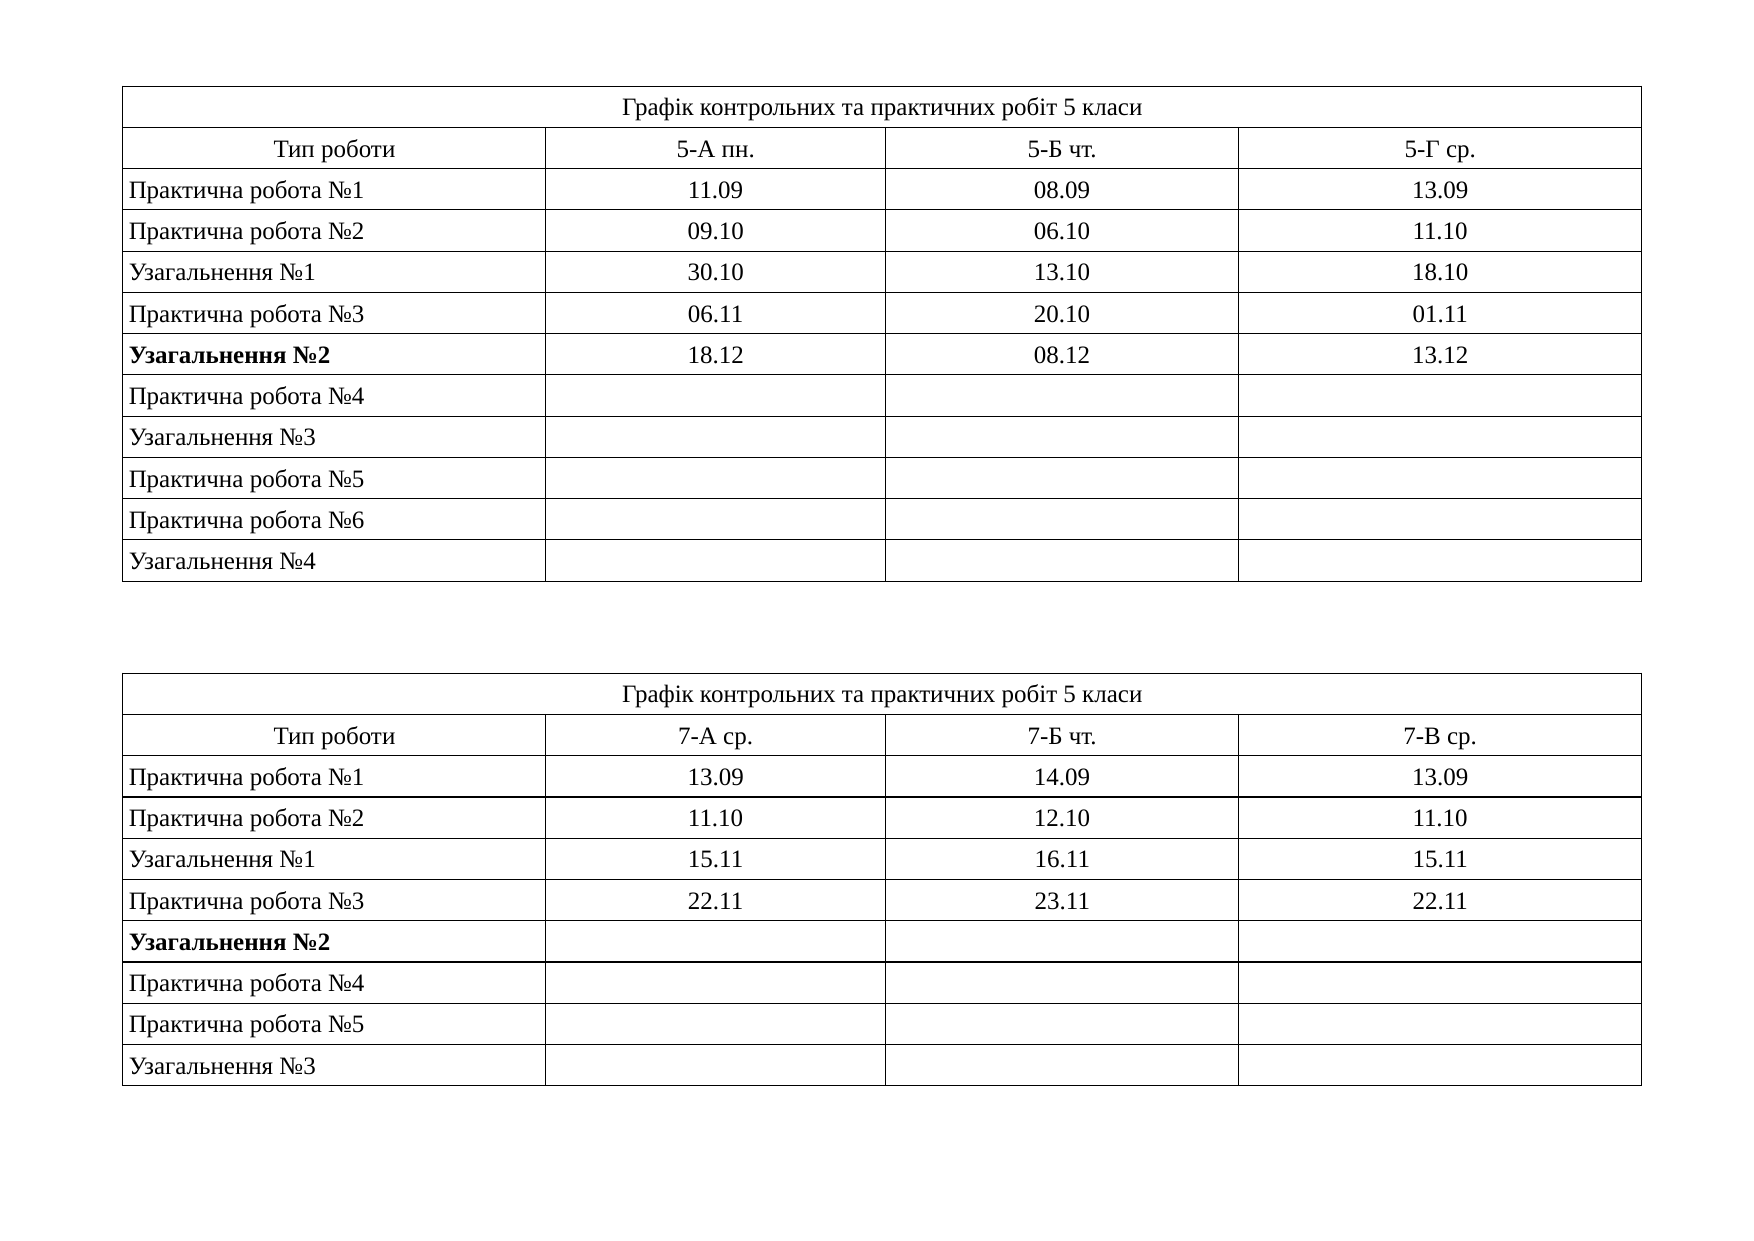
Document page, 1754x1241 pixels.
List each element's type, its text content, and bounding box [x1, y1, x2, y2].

table_cell Узагальнення №4 [123, 540, 545, 581]
table_cell [1239, 540, 1641, 581]
table_cell [1239, 417, 1641, 457]
table_cell 7-Б чт. [886, 715, 1238, 755]
table_cell 13.12 [1239, 334, 1641, 374]
table_cell 16.11 [886, 839, 1238, 879]
table_cell 11.10 [1239, 798, 1641, 838]
table_cell [1239, 458, 1641, 498]
table_cell Тип роботи [123, 715, 545, 755]
table_cell 11.10 [546, 798, 885, 838]
table_cell 18.12 [546, 334, 885, 374]
table_cell [546, 963, 885, 1003]
table_cell 15.11 [1239, 839, 1641, 879]
table_cell 7-А ср. [546, 715, 885, 755]
table_cell Практична робота №3 [123, 880, 545, 920]
table_cell [1239, 499, 1641, 539]
table_cell Практична робота №5 [123, 458, 545, 498]
table_cell [886, 417, 1238, 457]
table_cell [546, 540, 885, 581]
table_cell [546, 375, 885, 416]
table_cell [886, 921, 1238, 961]
table_cell Узагальнення №3 [123, 417, 545, 457]
table_cell Узагальнення №1 [123, 252, 545, 292]
table_cell 09.10 [546, 210, 885, 251]
table_cell [1239, 375, 1641, 416]
table_cell Практична робота №6 [123, 499, 545, 539]
table_cell 5-Г ср. [1239, 128, 1641, 168]
table_cell [1239, 1045, 1641, 1085]
table_header Графік контрольних та практичних робіт 5 класи [123, 87, 1641, 127]
table_cell 13.09 [546, 756, 885, 796]
table_cell [1239, 963, 1641, 1003]
table_header Графік контрольних та практичних робіт 5 класи [123, 674, 1641, 714]
table_cell 13.09 [1239, 169, 1641, 209]
table_cell 15.11 [546, 839, 885, 879]
table_cell Практична робота №2 [123, 210, 545, 251]
table_cell 01.11 [1239, 293, 1641, 333]
table_cell Тип роботи [123, 128, 545, 168]
table_cell [886, 458, 1238, 498]
table_cell Практична робота №2 [123, 798, 545, 838]
table_cell 13.10 [886, 252, 1238, 292]
table_cell 7-В ср. [1239, 715, 1641, 755]
table_cell 14.09 [886, 756, 1238, 796]
table_cell [546, 1045, 885, 1085]
table_cell Узагальнення №1 [123, 839, 545, 879]
table_cell Практична робота №1 [123, 756, 545, 796]
table_cell [886, 375, 1238, 416]
table_cell Практична робота №4 [123, 963, 545, 1003]
table_cell 22.11 [546, 880, 885, 920]
table_cell [546, 417, 885, 457]
table_cell [546, 921, 885, 961]
table_cell 20.10 [886, 293, 1238, 333]
table_cell Узагальнення №2 [123, 334, 545, 374]
table_cell Практична робота №3 [123, 293, 545, 333]
table_cell 18.10 [1239, 252, 1641, 292]
table_cell [546, 1004, 885, 1044]
table_cell 13.09 [1239, 756, 1641, 796]
table_cell [886, 540, 1238, 581]
table_cell 08.09 [886, 169, 1238, 209]
table_cell 06.11 [546, 293, 885, 333]
table_cell [886, 963, 1238, 1003]
table_cell [546, 499, 885, 539]
table_cell 08.12 [886, 334, 1238, 374]
table_cell 30.10 [546, 252, 885, 292]
table_cell Узагальнення №3 [123, 1045, 545, 1085]
table_cell Практична робота №4 [123, 375, 545, 416]
table_cell 5-А пн. [546, 128, 885, 168]
table_cell 11.09 [546, 169, 885, 209]
table_cell 23.11 [886, 880, 1238, 920]
table_cell Узагальнення №2 [123, 921, 545, 961]
table_cell Практична робота №1 [123, 169, 545, 209]
table_cell [546, 458, 885, 498]
table_cell [1239, 1004, 1641, 1044]
table_cell [886, 499, 1238, 539]
table_cell 11.10 [1239, 210, 1641, 251]
table_cell 12.10 [886, 798, 1238, 838]
table_cell 06.10 [886, 210, 1238, 251]
table_cell [1239, 921, 1641, 961]
table_cell [886, 1004, 1238, 1044]
table_cell 22.11 [1239, 880, 1641, 920]
table_cell [886, 1045, 1238, 1085]
table_cell 5-Б чт. [886, 128, 1238, 168]
table_cell Практична робота №5 [123, 1004, 545, 1044]
